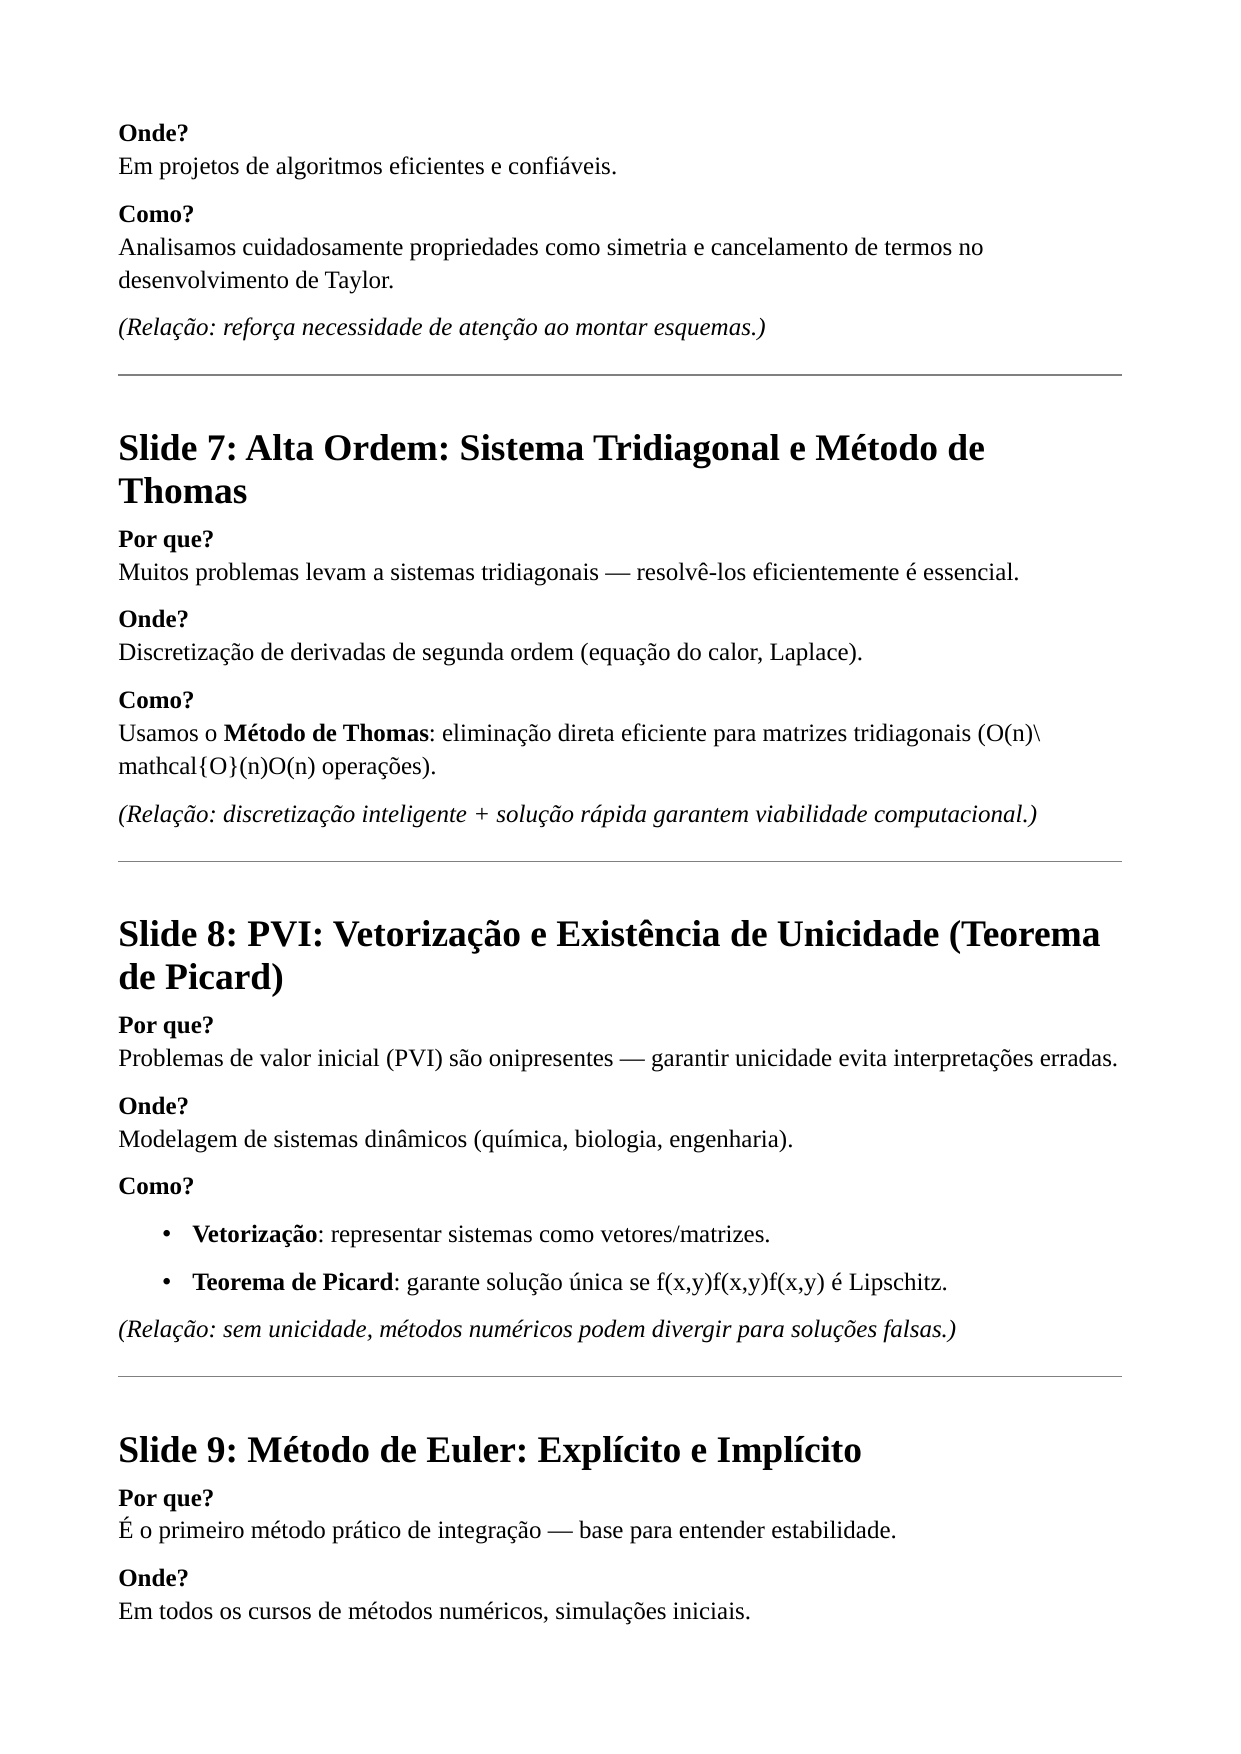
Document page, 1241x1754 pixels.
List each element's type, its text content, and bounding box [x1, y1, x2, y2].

list Teorema de Picard: garante solução única se f(x,y)f(x,y)f(x,y) é Lipschitz. [162, 1267, 1122, 1295]
text Onde? Em todos os cursos de métodos numéricos, simulações iniciais. [118, 1563, 1122, 1625]
list Vetorização: representar sistemas como vetores/matrizes. [162, 1219, 1122, 1248]
text Onde? Em projetos de algoritmos eficientes e confiáveis. [118, 118, 1122, 180]
text (Relação: reforça necessidade de atenção ao montar esquemas.) [118, 312, 1122, 341]
text Como? [118, 1171, 1122, 1200]
subtitle Slide 9: Método de Euler: Explícito e Implícito [118, 1427, 1122, 1470]
text Por que? Muitos problemas levam a sistemas tridiagonais — resolvê-los eficientemente é essencial. [118, 524, 1122, 586]
subtitle Slide 7: Alta Ordem: Sistema Tridiagonal e Método de Thomas [118, 425, 1122, 511]
text Como? Analisamos cuidadosamente propriedades como simetria e cancelamento de termos no desenvolvimento de Taylor. [118, 199, 1122, 293]
text (Relação: sem unicidade, métodos numéricos podem divergir para soluções falsas.) [118, 1314, 1122, 1343]
text Onde? Modelagem de sistemas dinâmicos (química, biologia, engenharia). [118, 1091, 1122, 1153]
text Onde? Discretização de derivadas de segunda ordem (equação do calor, Laplace). [118, 604, 1122, 666]
text (Relação: discretização inteligente + solução rápida garantem viabilidade computacional.) [118, 799, 1122, 827]
text Como? Usamos o Método de Thomas: eliminação direta eficiente para matrizes tridiagonais (O(n)\mathcal{O}(n)O(n) operações). [118, 685, 1122, 780]
text Por que? Problemas de valor inicial (PVI) são onipresentes — garantir unicidade evita interpretações erradas. [118, 1010, 1122, 1072]
text Por que? É o primeiro método prático de integração — base para entender estabilidade. [118, 1483, 1122, 1544]
subtitle Slide 8: PVI: Vetorização e Existência de Unicidade (Teorema de Picard) [118, 911, 1122, 998]
